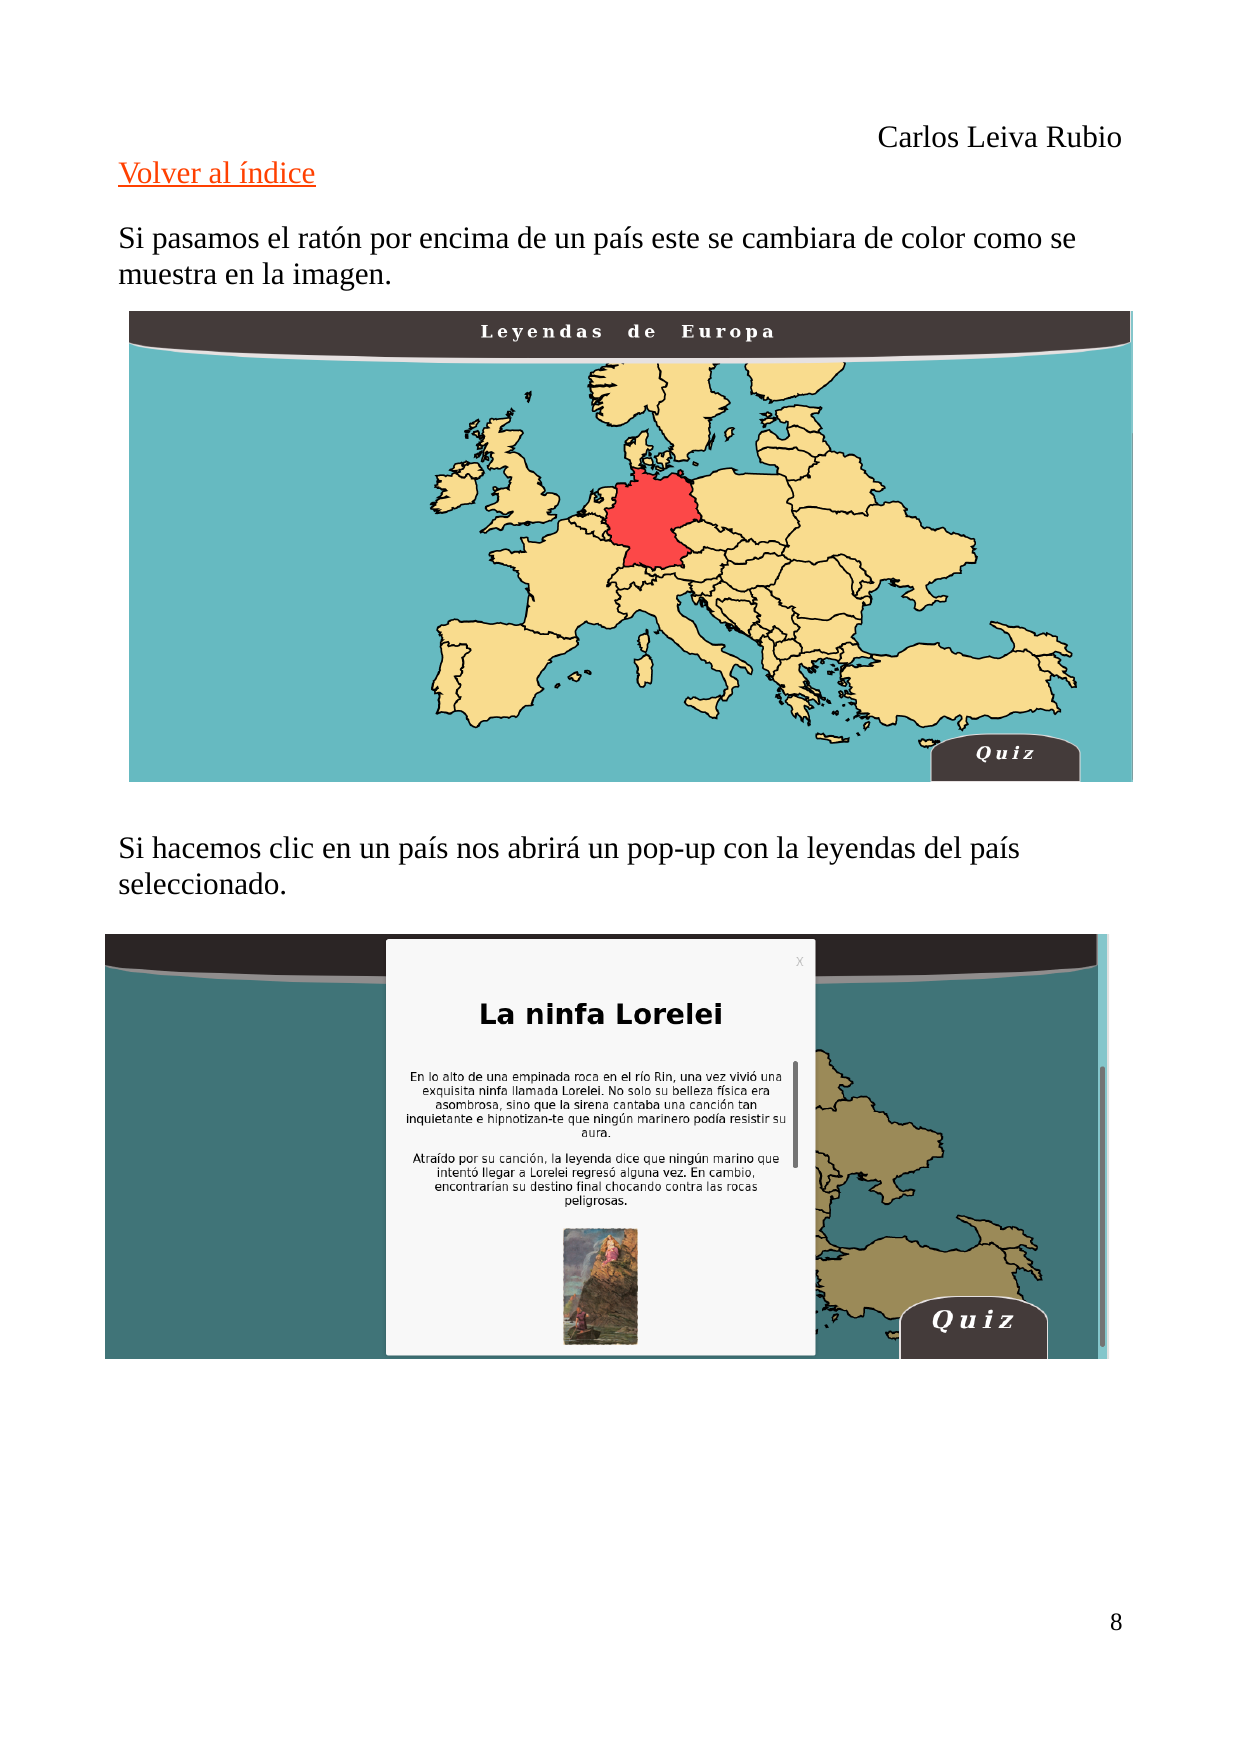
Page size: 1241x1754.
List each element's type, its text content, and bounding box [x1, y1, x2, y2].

picture [129, 311, 1133, 782]
text Si pasamos el ratón por encima de un país este se cambiara de color como se muestra en la imagen. [118, 219, 1122, 291]
picture [105, 934, 1110, 1359]
text Si hacemos clic en un país nos abrirá un pop-up con la leyendas del país seleccionado. [118, 829, 1122, 901]
